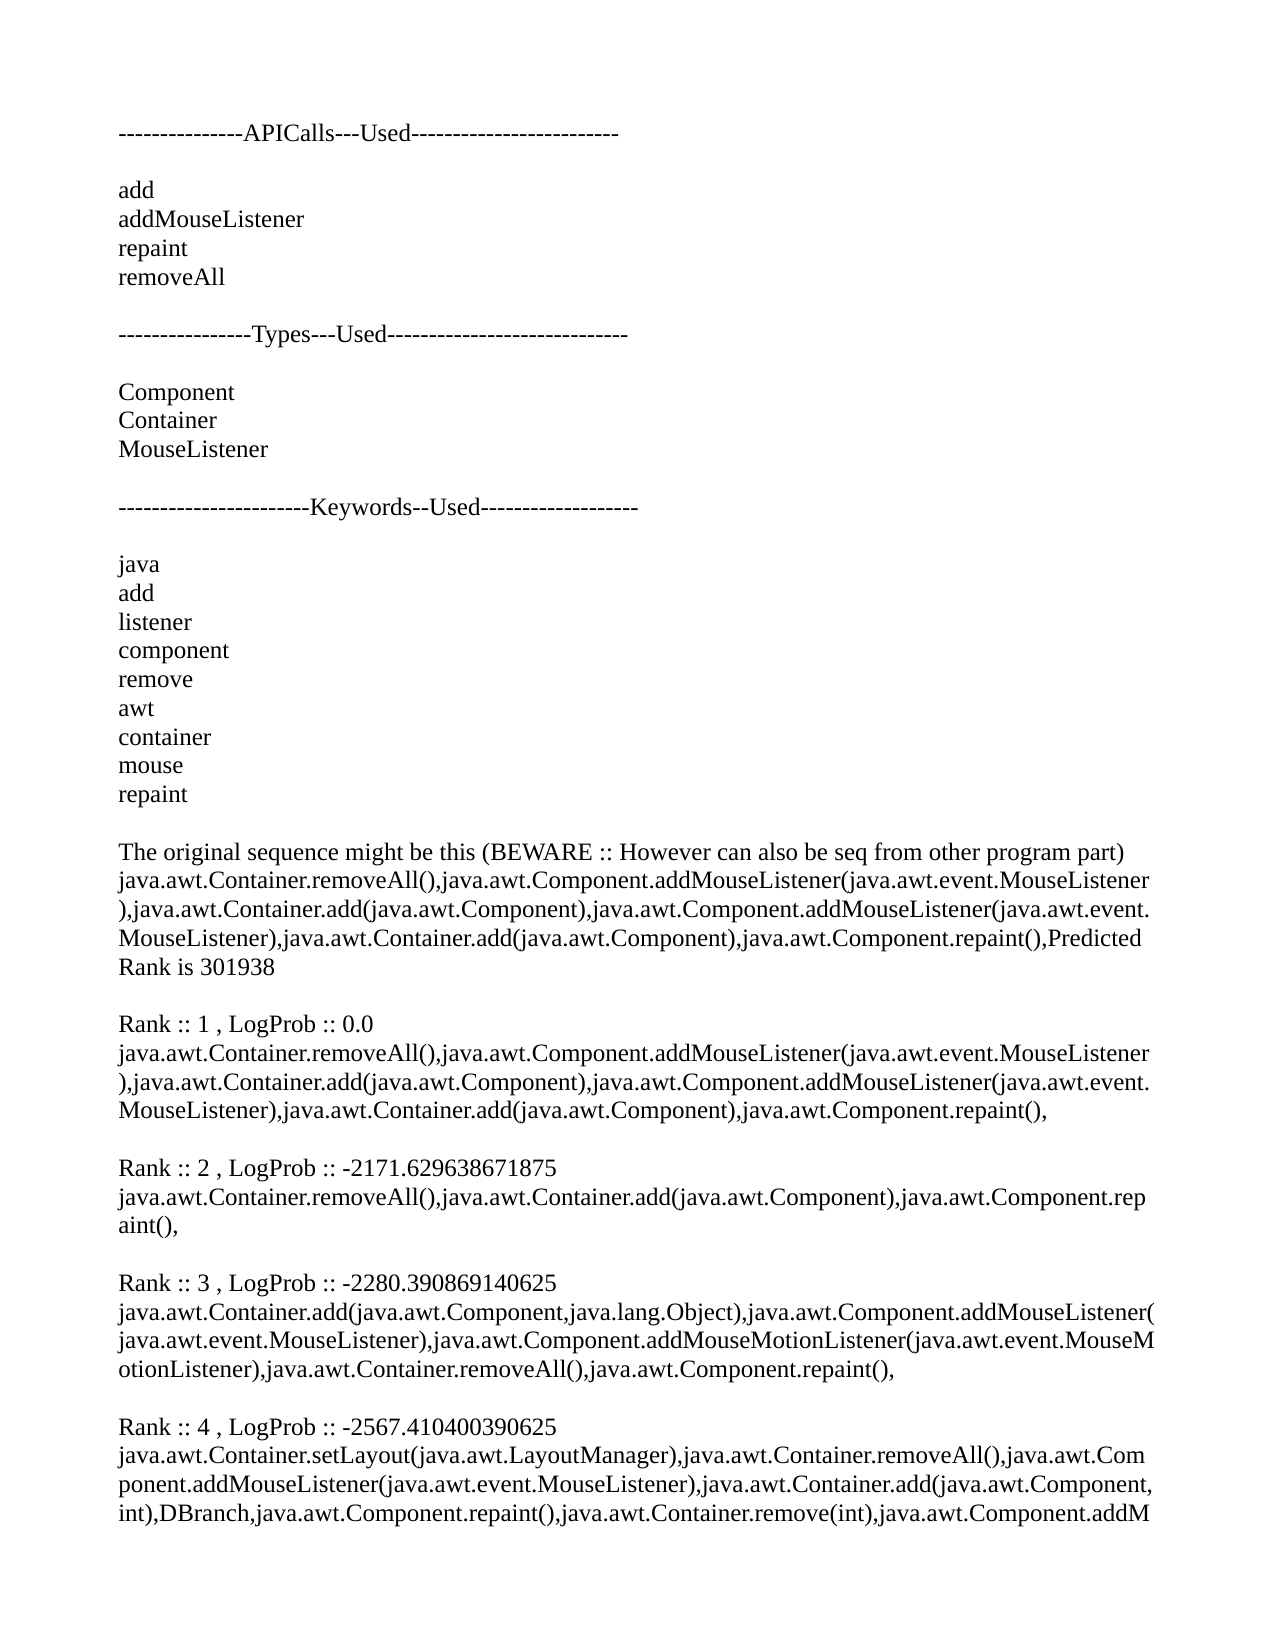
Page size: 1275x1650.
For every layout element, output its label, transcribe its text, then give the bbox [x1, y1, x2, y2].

text mouse [118, 751, 1157, 779]
text listener [118, 607, 1157, 636]
text -----------------------Keywords--Used------------------- [118, 492, 1157, 521]
text java.awt.Container.setLayout(java.awt.LayoutManager),java.awt.Container.removeAll(),java.awt.Component.addMouseListener(java.awt.event.MouseListener),java.awt.Container.add(java.awt.Component,int),DBranch,java.awt.Component.repaint(),java.awt.Container.remove(int),java.awt.Component.addM [118, 1441, 1157, 1527]
text remove [118, 664, 1157, 693]
text Rank :: 3 , LogProb :: -2280.390869140625 [118, 1268, 1157, 1297]
text Rank :: 4 , LogProb :: -2567.410400390625 [118, 1412, 1157, 1441]
text MouseListener [118, 434, 1157, 463]
text repaint [118, 779, 1157, 808]
text addMouseListener [118, 204, 1157, 233]
text The original sequence might be this (BEWARE :: However can also be seq from other program part) [118, 837, 1157, 866]
text ----------------Types---Used----------------------------- [118, 319, 1157, 348]
text add [118, 176, 1157, 204]
text ---------------APICalls---Used------------------------- [118, 118, 1157, 147]
text java.awt.Container.removeAll(),java.awt.Container.add(java.awt.Component),java.awt.Component.repaint(), [118, 1182, 1157, 1239]
text awt [118, 693, 1157, 722]
text Component [118, 377, 1157, 406]
text container [118, 722, 1157, 751]
text java.awt.Container.removeAll(),java.awt.Component.addMouseListener(java.awt.event.MouseListener),java.awt.Container.add(java.awt.Component),java.awt.Component.addMouseListener(java.awt.event.MouseListener),java.awt.Container.add(java.awt.Component),java.awt.Component.repaint(), [118, 1038, 1157, 1124]
text repaint [118, 233, 1157, 262]
text java.awt.Container.add(java.awt.Component,java.lang.Object),java.awt.Component.addMouseListener(java.awt.event.MouseListener),java.awt.Component.addMouseMotionListener(java.awt.event.MouseMotionListener),java.awt.Container.removeAll(),java.awt.Component.repaint(), [118, 1297, 1157, 1383]
text removeAll [118, 262, 1157, 291]
text Container [118, 406, 1157, 434]
text Rank :: 2 , LogProb :: -2171.629638671875 [118, 1153, 1157, 1182]
text add [118, 578, 1157, 607]
text java.awt.Container.removeAll(),java.awt.Component.addMouseListener(java.awt.event.MouseListener),java.awt.Container.add(java.awt.Component),java.awt.Component.addMouseListener(java.awt.event.MouseListener),java.awt.Container.add(java.awt.Component),java.awt.Component.repaint(),Predicted Rank is 301938 [118, 866, 1157, 981]
text java [118, 549, 1157, 578]
text component [118, 636, 1157, 664]
text Rank :: 1 , LogProb :: 0.0 [118, 1009, 1157, 1038]
